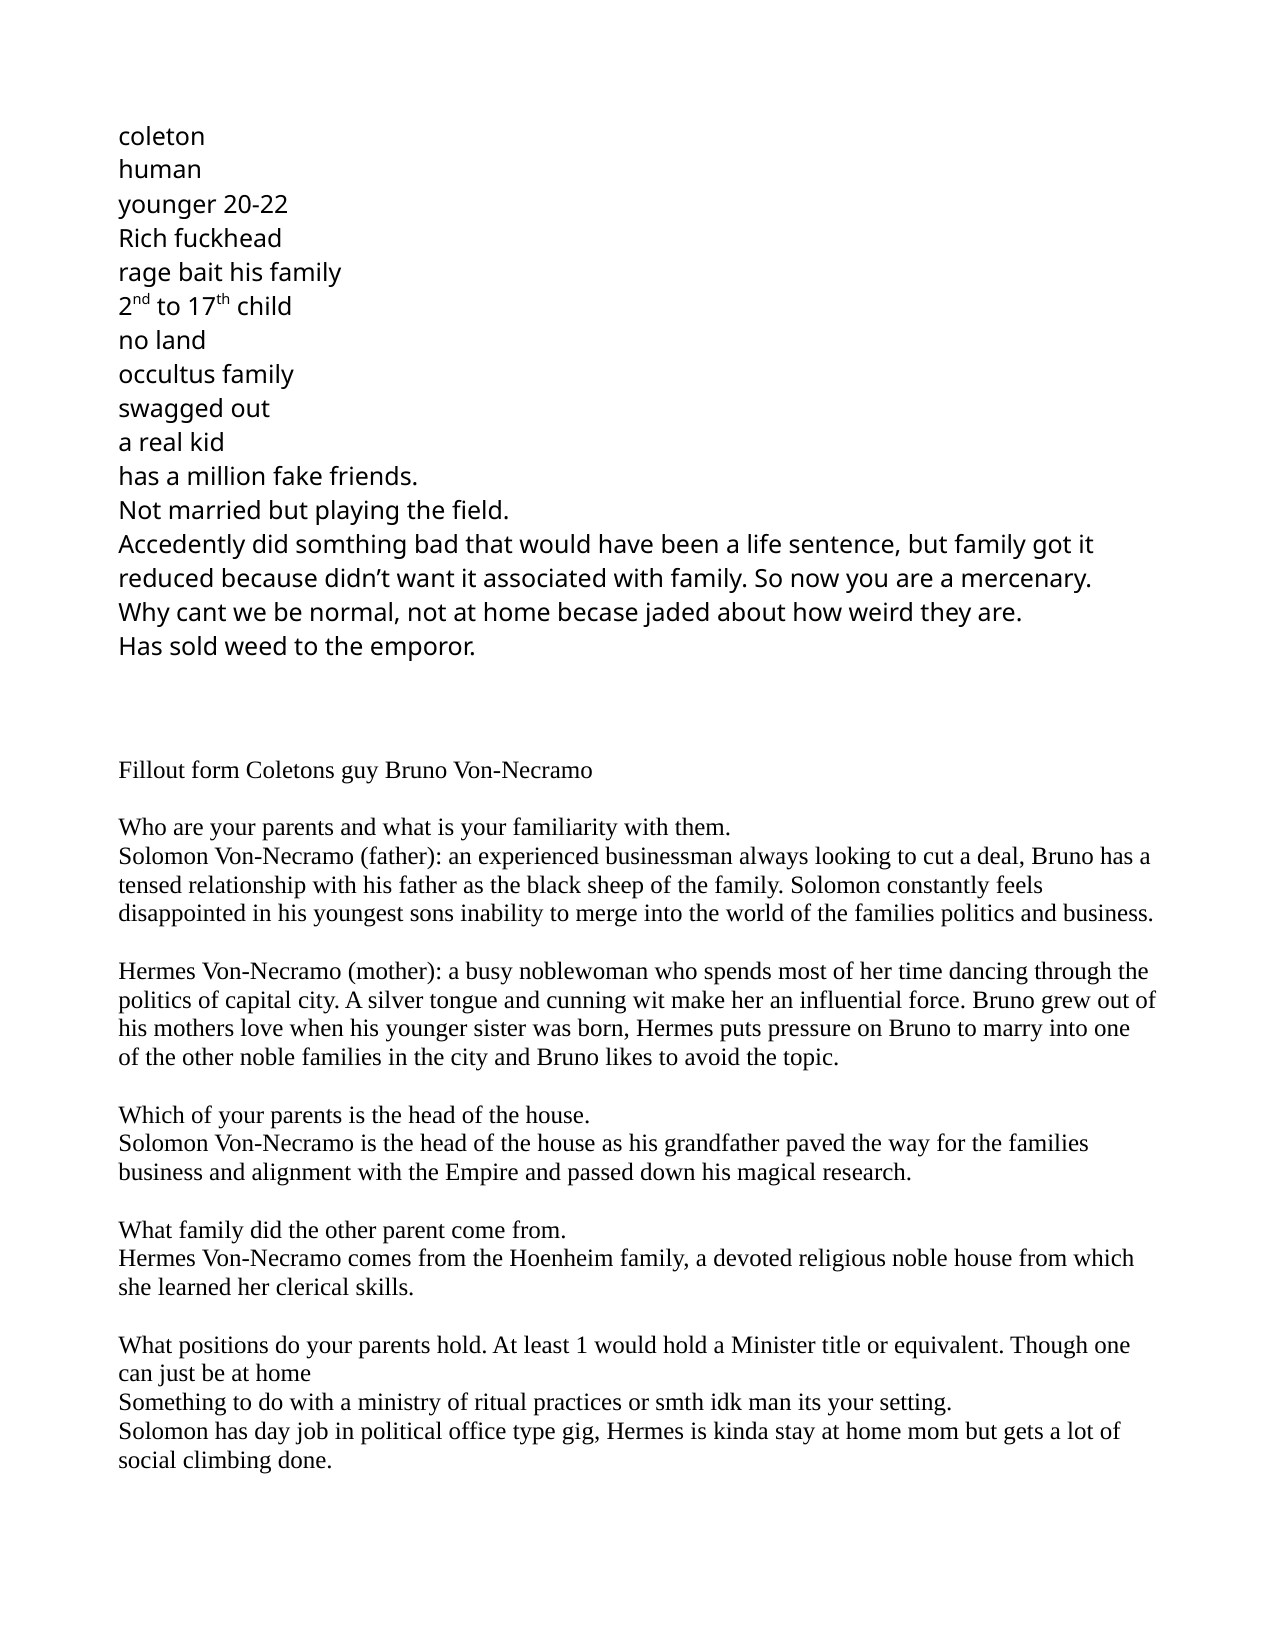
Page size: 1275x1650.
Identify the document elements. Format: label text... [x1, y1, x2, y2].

text Solomon has day job in political office type gig, Hermes is kinda stay at home mom but gets a lot of social climbing done. [118, 1416, 1157, 1473]
text swagged out [118, 391, 1157, 425]
text no land [118, 322, 1157, 357]
text Has sold weed to the emporor. [118, 629, 1157, 663]
text occultus family [118, 357, 1157, 391]
text Hermes Von-Necramo (mother): a busy noblewoman who spends most of her time dancing through the politics of capital city. A silver tongue and cunning wit make her an influential force. Bruno grew out of his mothers love when his younger sister was born, Hermes puts pressure on Bruno to marry into one of the other noble families in the city and Bruno likes to avoid the topic. [118, 956, 1157, 1071]
text Why cant we be normal, not at home becase jaded about how weird they are. [118, 595, 1157, 629]
text Something to do with a ministry of ritual practices or smth idk man its your setting. [118, 1387, 1157, 1416]
text has a million fake friends. [118, 459, 1157, 493]
text Accedently did somthing bad that would have been a life sentence, but family got it reduced because didn’t want it associated with family. So now you are a mercenary. [118, 527, 1157, 595]
text 2nd to 17th child [118, 288, 1157, 322]
text Not married but playing the field. [118, 493, 1157, 527]
text Which of your parents is the head of the house. [118, 1100, 1157, 1128]
text Solomon Von-Necramo (father): an experienced businessman always looking to cut a deal, Bruno has a tensed relationship with his father as the black sheep of the family. Solomon constantly feels disappointed in his youngest sons inability to merge into the world of the families politics and business. [118, 841, 1157, 927]
text Who are your parents and what is your familiarity with them. [118, 812, 1157, 841]
text human [118, 152, 1157, 186]
text coleton [118, 118, 1157, 152]
text Rich fuckhead [118, 220, 1157, 254]
text What family did the other parent come from. [118, 1215, 1157, 1243]
text rage bait his family [118, 254, 1157, 288]
text younger 20-22 [118, 186, 1157, 220]
text Hermes Von-Necramo comes from the Hoenheim family, a devoted religious noble house from which she learned her clerical skills. [118, 1243, 1157, 1301]
text Fillout form Coletons guy Bruno Von-Necramo [118, 755, 1157, 783]
text a real kid [118, 425, 1157, 459]
text What positions do your parents hold. At least 1 would hold a Minister title or equivalent. Though one can just be at home [118, 1330, 1157, 1387]
text Solomon Von-Necramo is the head of the house as his grandfather paved the way for the families business and alignment with the Empire and passed down his magical research. [118, 1128, 1157, 1186]
